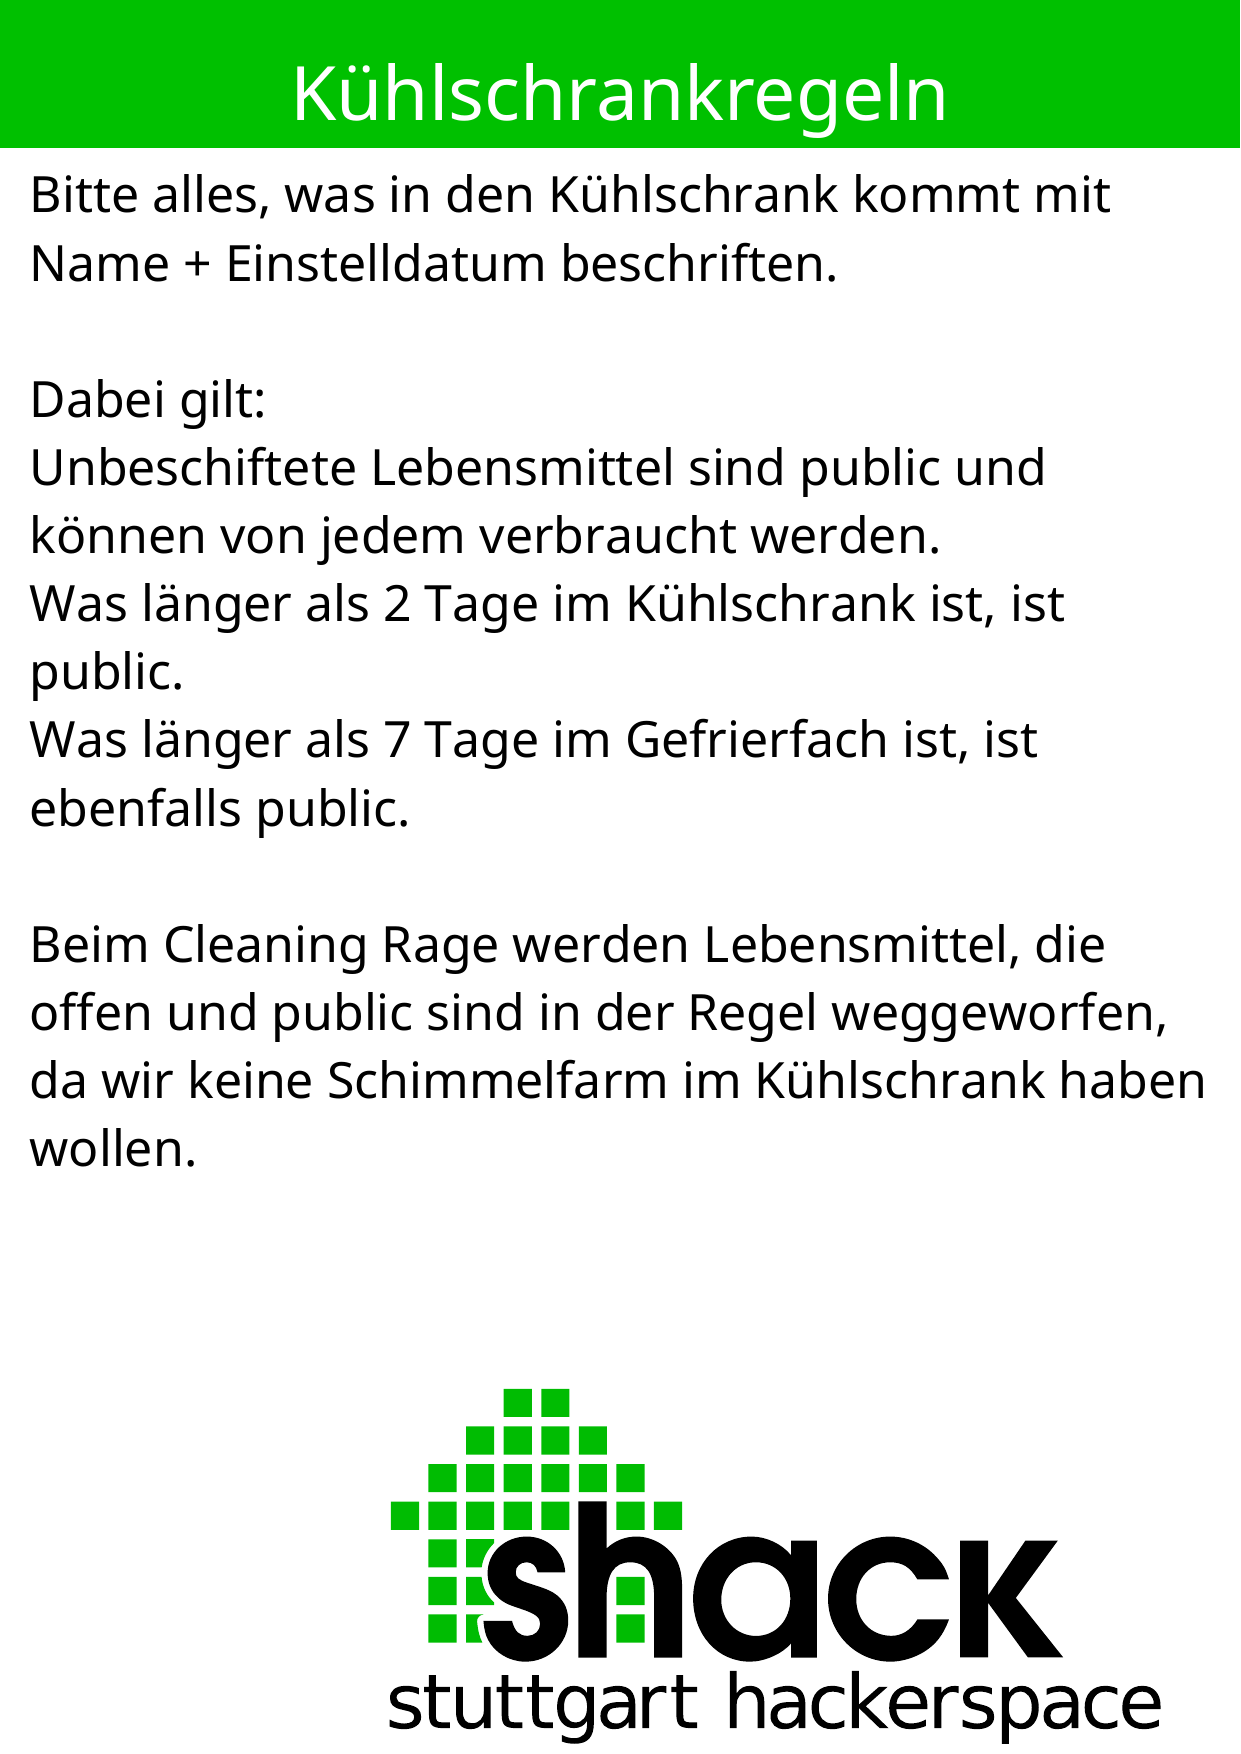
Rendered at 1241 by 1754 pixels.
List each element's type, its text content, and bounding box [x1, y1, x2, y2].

text Was länger als 7 Tage im Gefrierfach ist, ist ebenfalls public. [29, 704, 1211, 841]
text Was länger als 2 Tage im Kühlschrank ist, ist public. [29, 568, 1211, 704]
text Unbeschiftete Lebensmittel sind public und können von jedem verbraucht werden. [29, 432, 1211, 568]
text Dabei gilt: [29, 364, 1211, 432]
text Kühlschrankregeln [0, 40, 1240, 142]
text Beim Cleaning Rage werden Lebensmittel, die offen und public sind in der Regel weggeworfen, da wir keine Schimmelfarm im Kühlschrank haben wollen. [29, 909, 1211, 1181]
text Bitte alles, was in den Kühlschrank kommt mit Name + Einstelldatum beschriften. [29, 148, 1211, 296]
